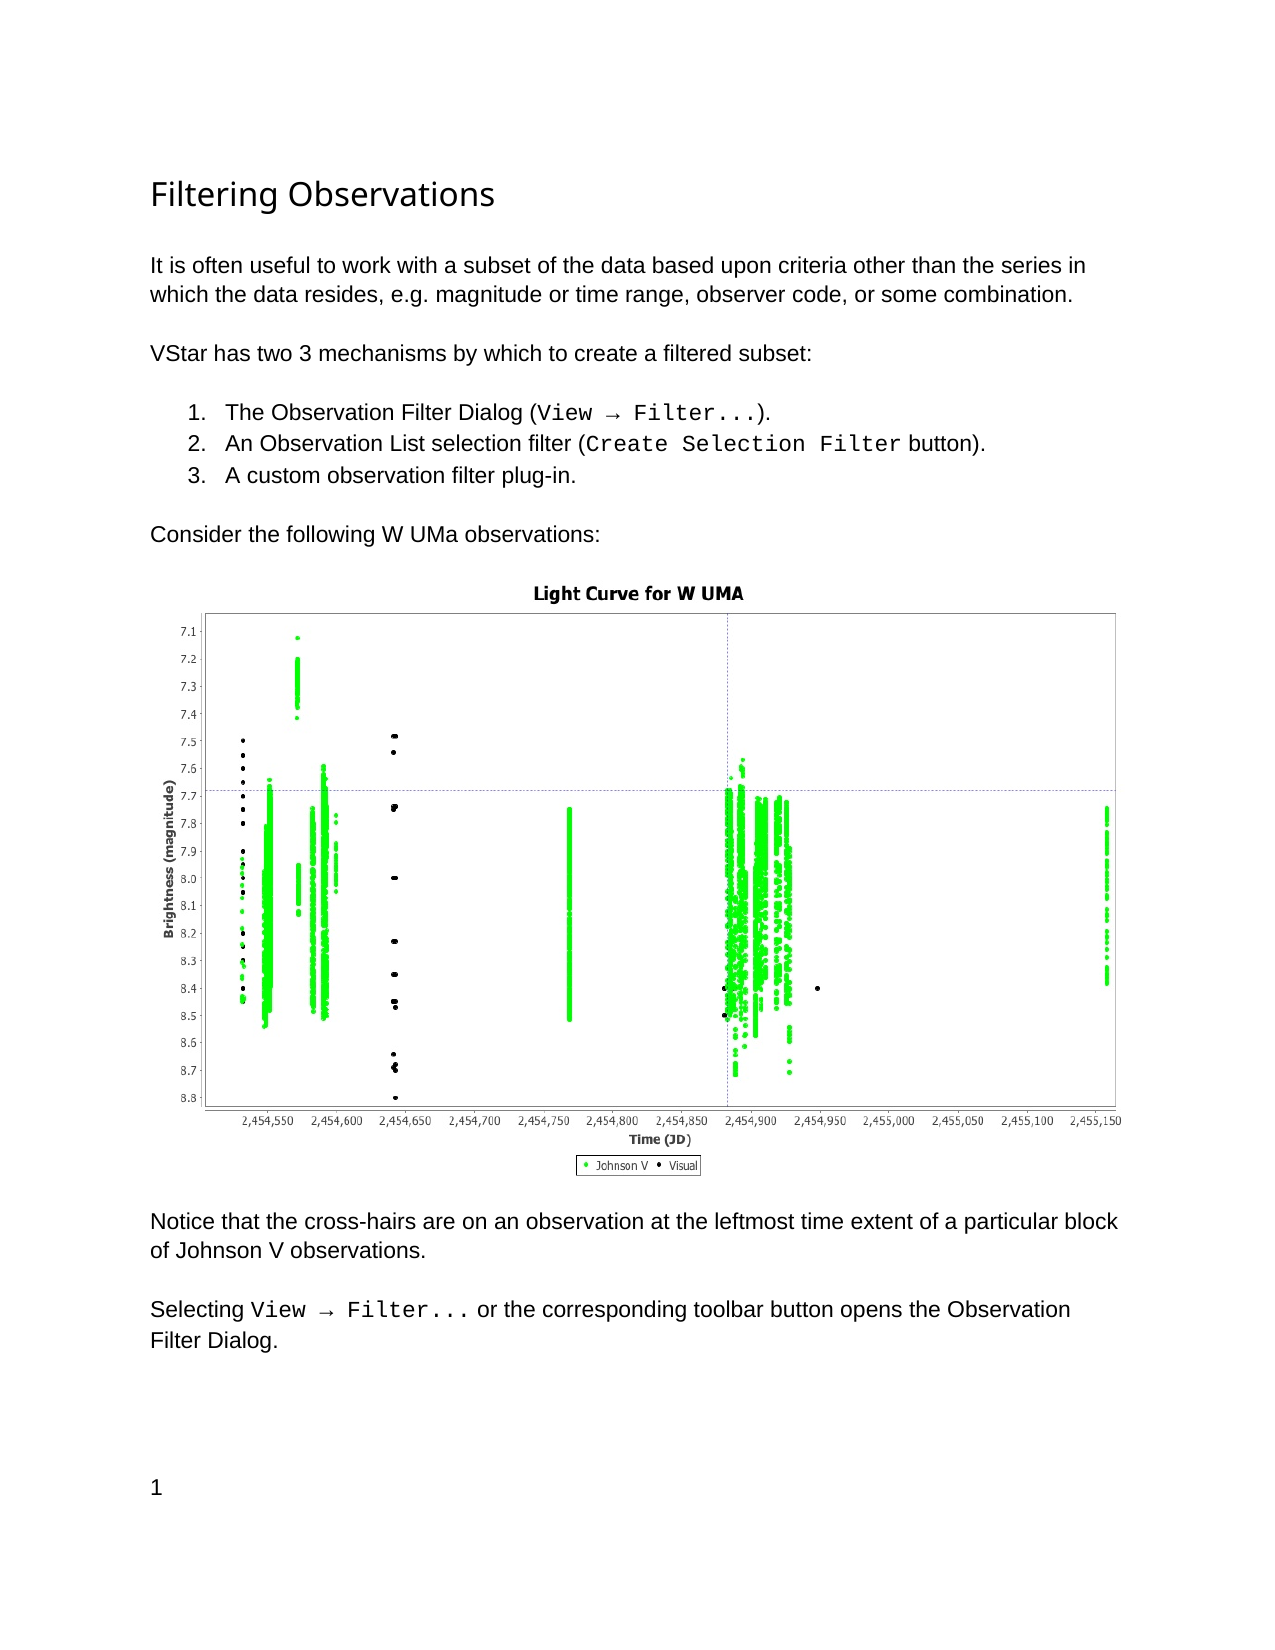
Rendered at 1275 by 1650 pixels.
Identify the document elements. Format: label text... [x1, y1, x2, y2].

subtitle Filtering Observations [150, 171, 1125, 216]
text Selecting View → Filter... or the corresponding toolbar button opens the Observation Filter Dialog. [150, 1297, 1125, 1354]
list The Observation Filter Dialog (View → Filter...). [187, 399, 1125, 427]
text Consider the following W UMa observations: [150, 521, 1125, 547]
text Notice that the cross-hairs are on an observation at the leftmost time extent of a particular block of Johnson V observations. [150, 1208, 1125, 1263]
list An Observation List selection filter (Create Selection Filter button). [187, 431, 1125, 458]
text VStar has two 3 mechanisms by which to create a filtered subset: [150, 341, 1125, 366]
text It is often useful to work with a subset of the data based upon criteria other than the series in which the data resides, e.g. magnitude or time range, observer code, or some combination. [150, 252, 1125, 307]
list A custom observation filter plug-in. [187, 463, 1125, 488]
picture [150, 580, 1125, 1176]
